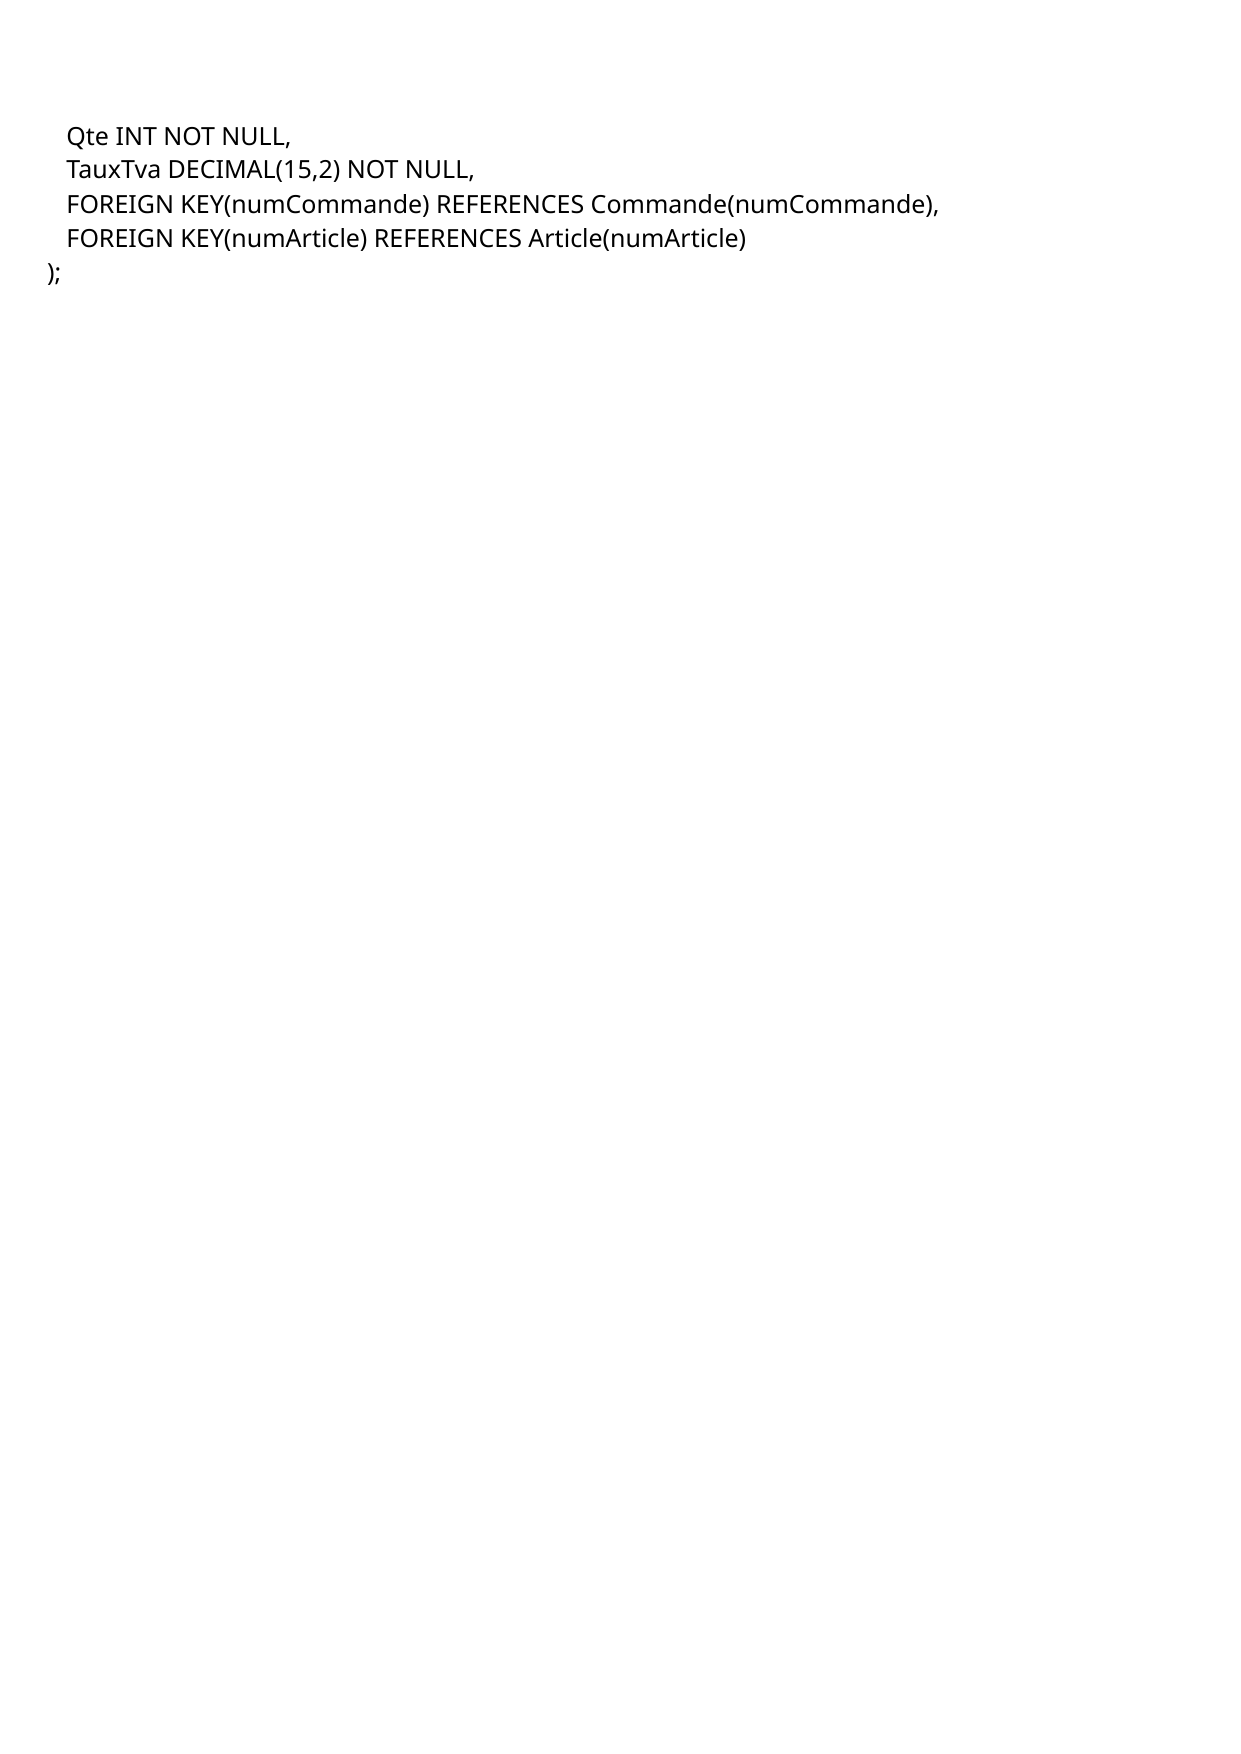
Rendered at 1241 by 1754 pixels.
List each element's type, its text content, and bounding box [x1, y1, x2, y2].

text ); [47, 254, 1199, 288]
text FOREIGN KEY(numArticle) REFERENCES Article(numArticle) [47, 220, 1199, 254]
text TauxTva DECIMAL(15,2) NOT NULL, [47, 152, 1199, 186]
text Qte INT NOT NULL, [47, 118, 1199, 152]
text FOREIGN KEY(numCommande) REFERENCES Commande(numCommande), [47, 186, 1199, 220]
